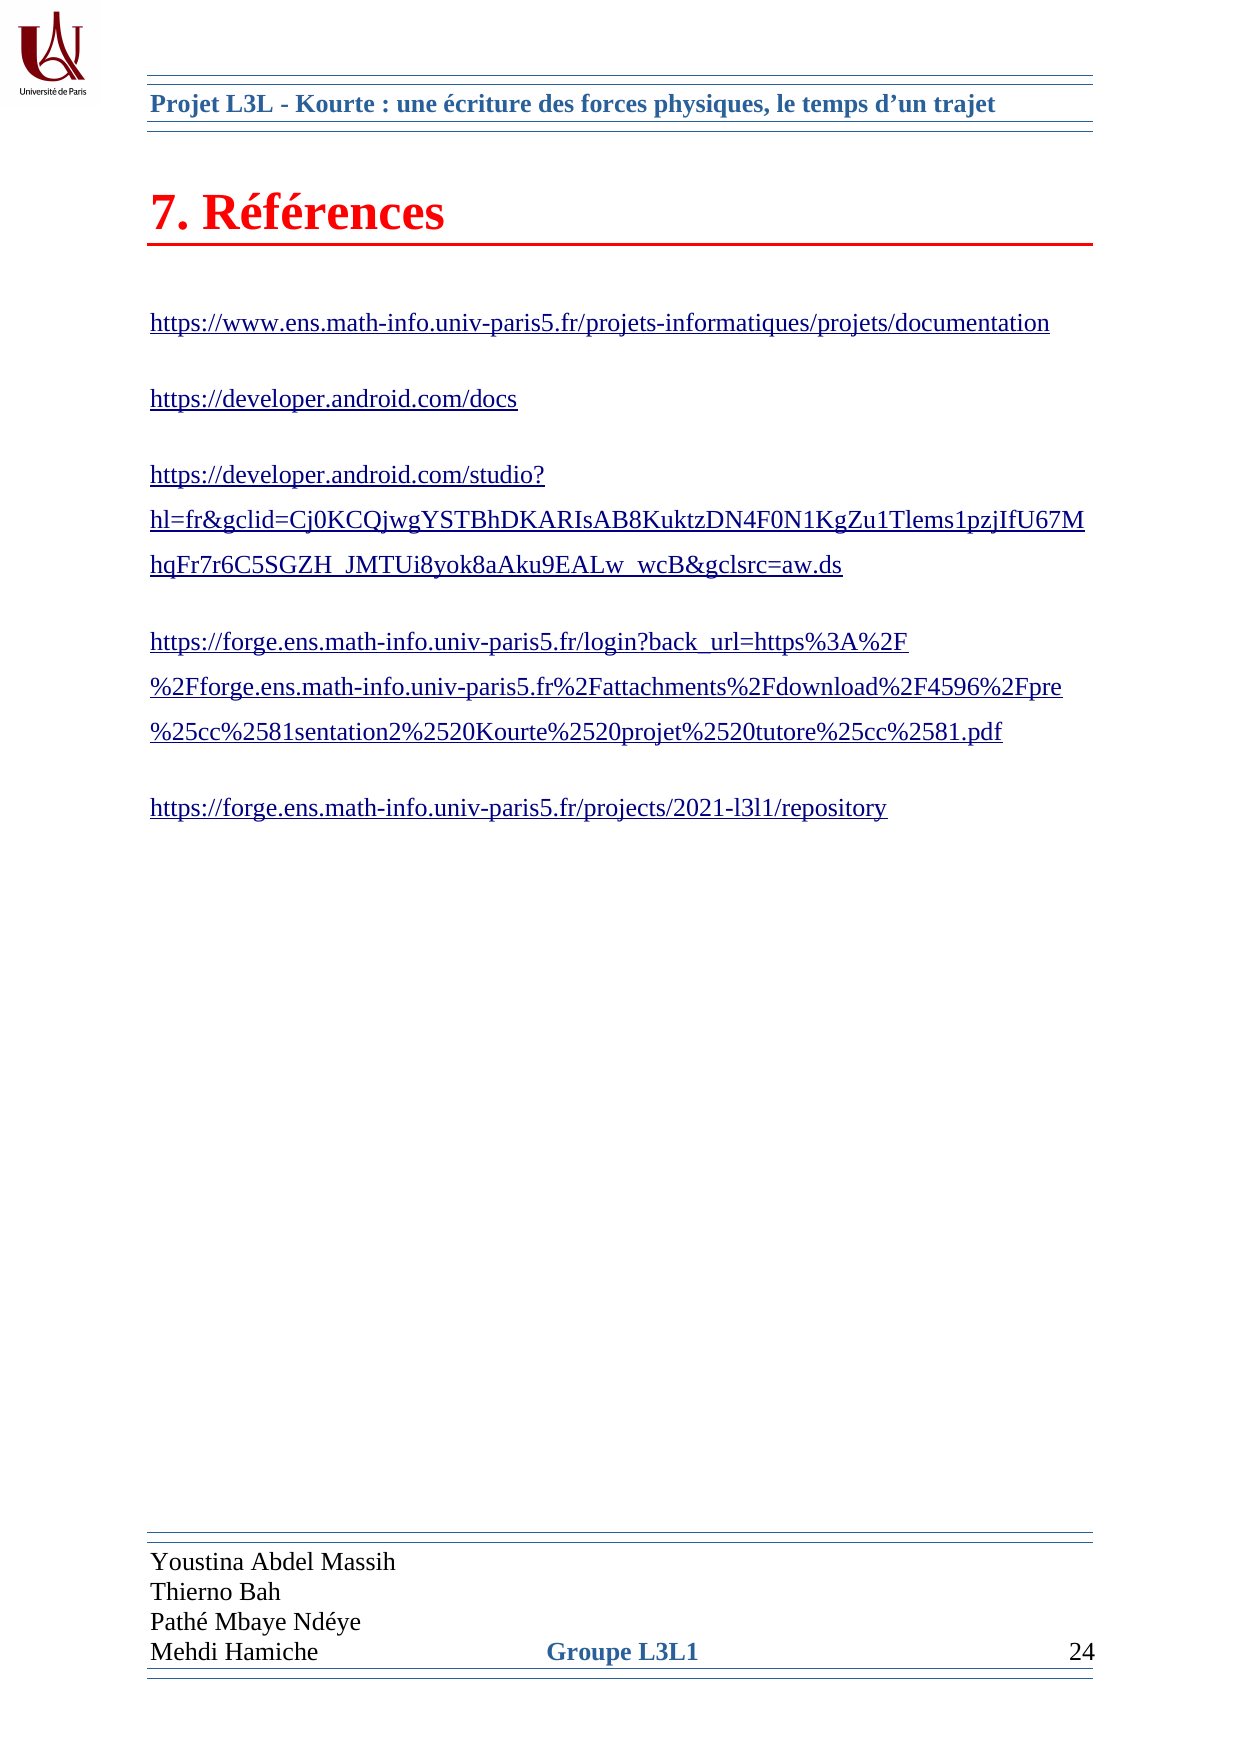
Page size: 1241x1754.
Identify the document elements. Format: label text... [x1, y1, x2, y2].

text https://developer.android.com/studio?hl=fr&gclid=Cj0KCQjwgYSTBhDKARIsAB8KuktzDN4F0N1KgZu1Tlems1pzjIfU67MhqFr7r6C5SGZH_JMTUi8yok8aAku9EALw_wcB&gclsrc=aw.ds [150, 459, 1090, 579]
text https://forge.ens.math-info.univ-paris5.fr/projects/2021-l3l1/repository [150, 792, 1090, 822]
picture [0, 0, 101, 107]
subtitle 7. Références [147, 178, 1093, 243]
text https://developer.android.com/docs [150, 383, 1090, 413]
text https://www.ens.math-info.univ-paris5.fr/projets-informatiques/projets/documentation [150, 307, 1090, 337]
text https://forge.ens.math-info.univ-paris5.fr/login?back_url=https%3A%2F%2Fforge.ens.math-info.univ-paris5.fr%2Fattachments%2Fdownload%2F4596%2Fpre%25cc%2581sentation2%2520Kourte%2520projet%2520tutore%25cc%2581.pdf [150, 626, 1090, 746]
